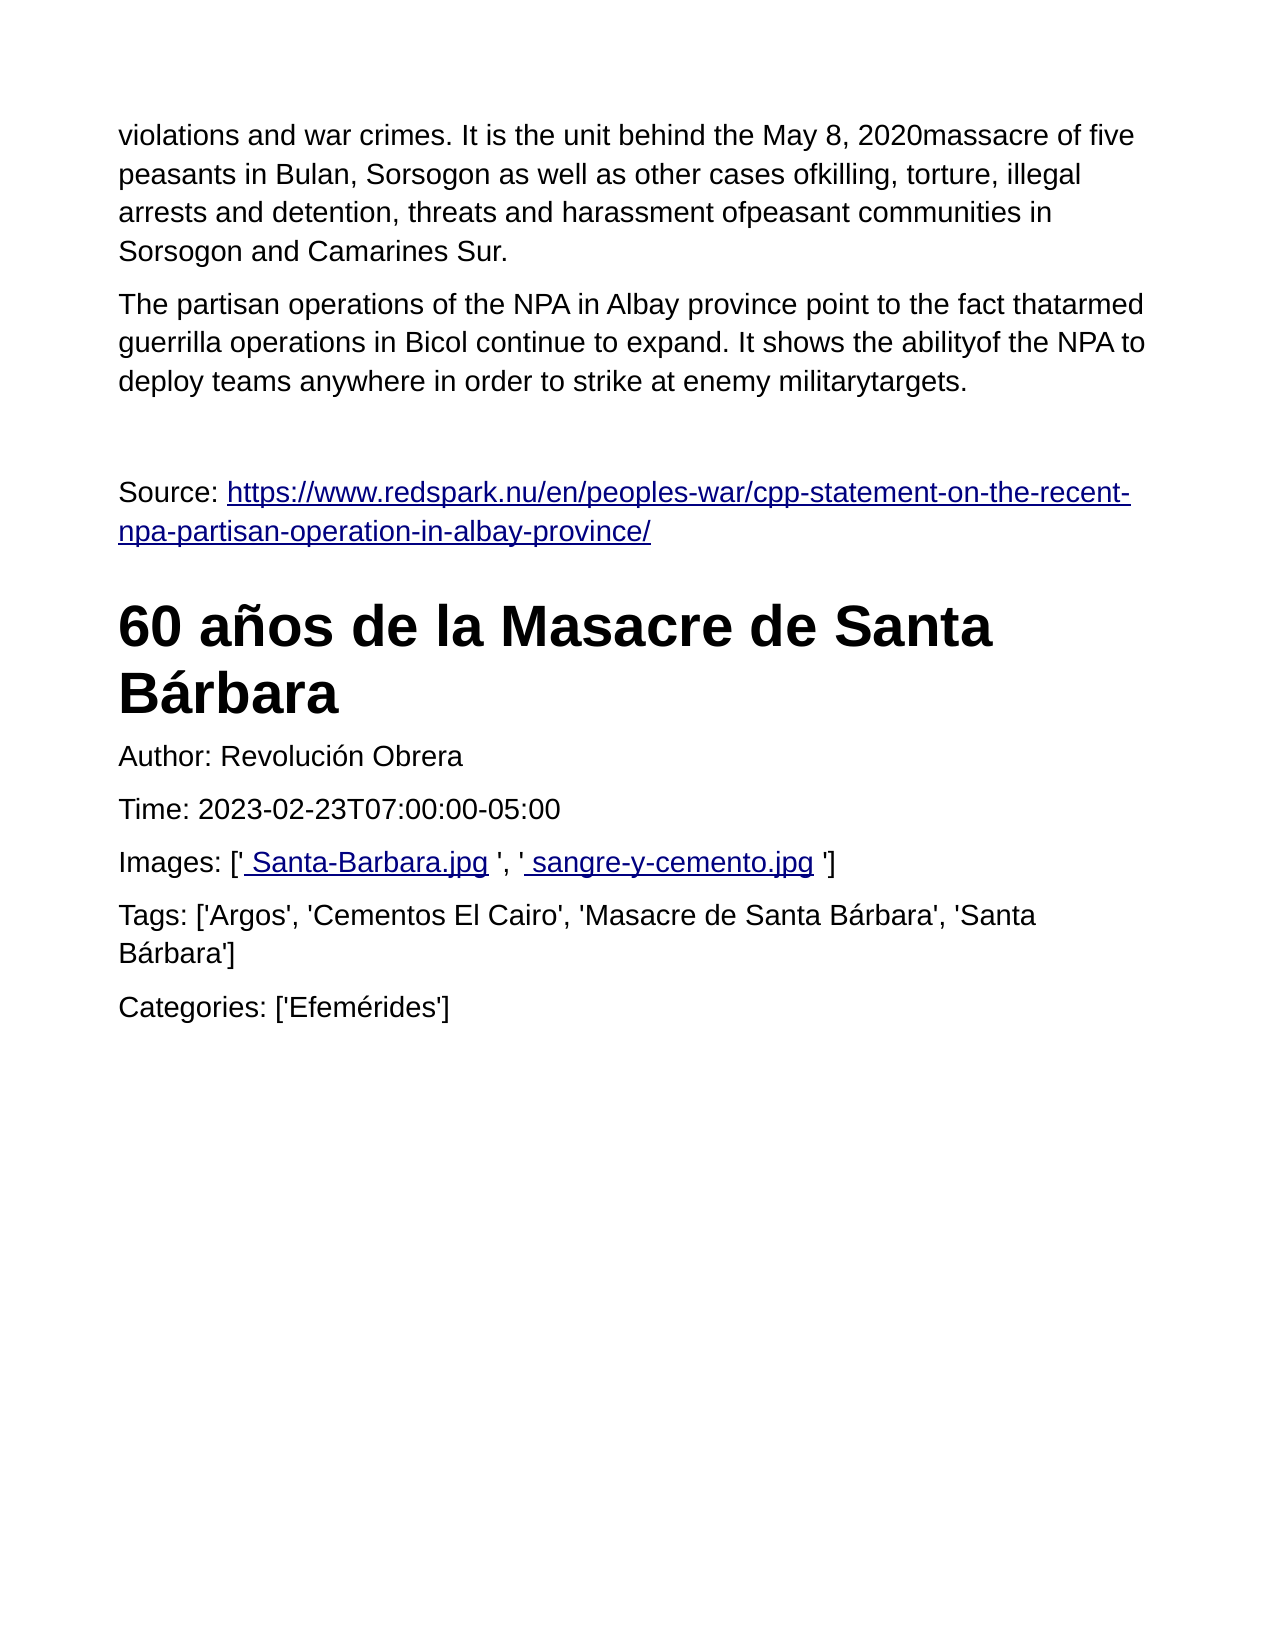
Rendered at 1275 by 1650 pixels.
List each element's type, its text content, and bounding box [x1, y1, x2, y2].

text Author: Revolución Obrera [118, 739, 1157, 772]
text Source : https://philippinerevolution.nu/statements/on-the-recent-npa-> partisan-operation-in-albay/ [177, 417, 1098, 446]
text Categories: ['Efemérides'] [118, 990, 1157, 1023]
text violations and war crimes. It is the unit behind the May 8, 2020massacre of five peasants in Bulan, Sorsogon as well as other cases ofkilling, torture, illegal arrests and detention, threats and harassment ofpeasant communities in Sorsogon and Camarines Sur. [118, 118, 1157, 267]
text Time: 2023-02-23T07:00:00-05:00 [118, 792, 1157, 825]
text Source: https://www.redspark.nu/en/peoples-war/cpp-statement-on-the-recent-npa-partisan-operation-in-albay-province/ [118, 475, 1157, 547]
text Images: [' Santa-Barbara.jpg ', ' sangre-y-cemento.jpg '] [118, 845, 1157, 878]
subtitle 60 años de la Masacre de Santa Bárbara [118, 592, 1157, 726]
text Tags: ['Argos', 'Cementos El Cairo', 'Masacre de Santa Bárbara', 'Santa Bárbara'] [118, 898, 1157, 970]
text The partisan operations of the NPA in Albay province point to the fact thatarmed guerrilla operations in Bicol continue to expand. It shows the abilityof the NPA to deploy teams anywhere in order to strike at enemy militarytargets. [118, 287, 1157, 397]
